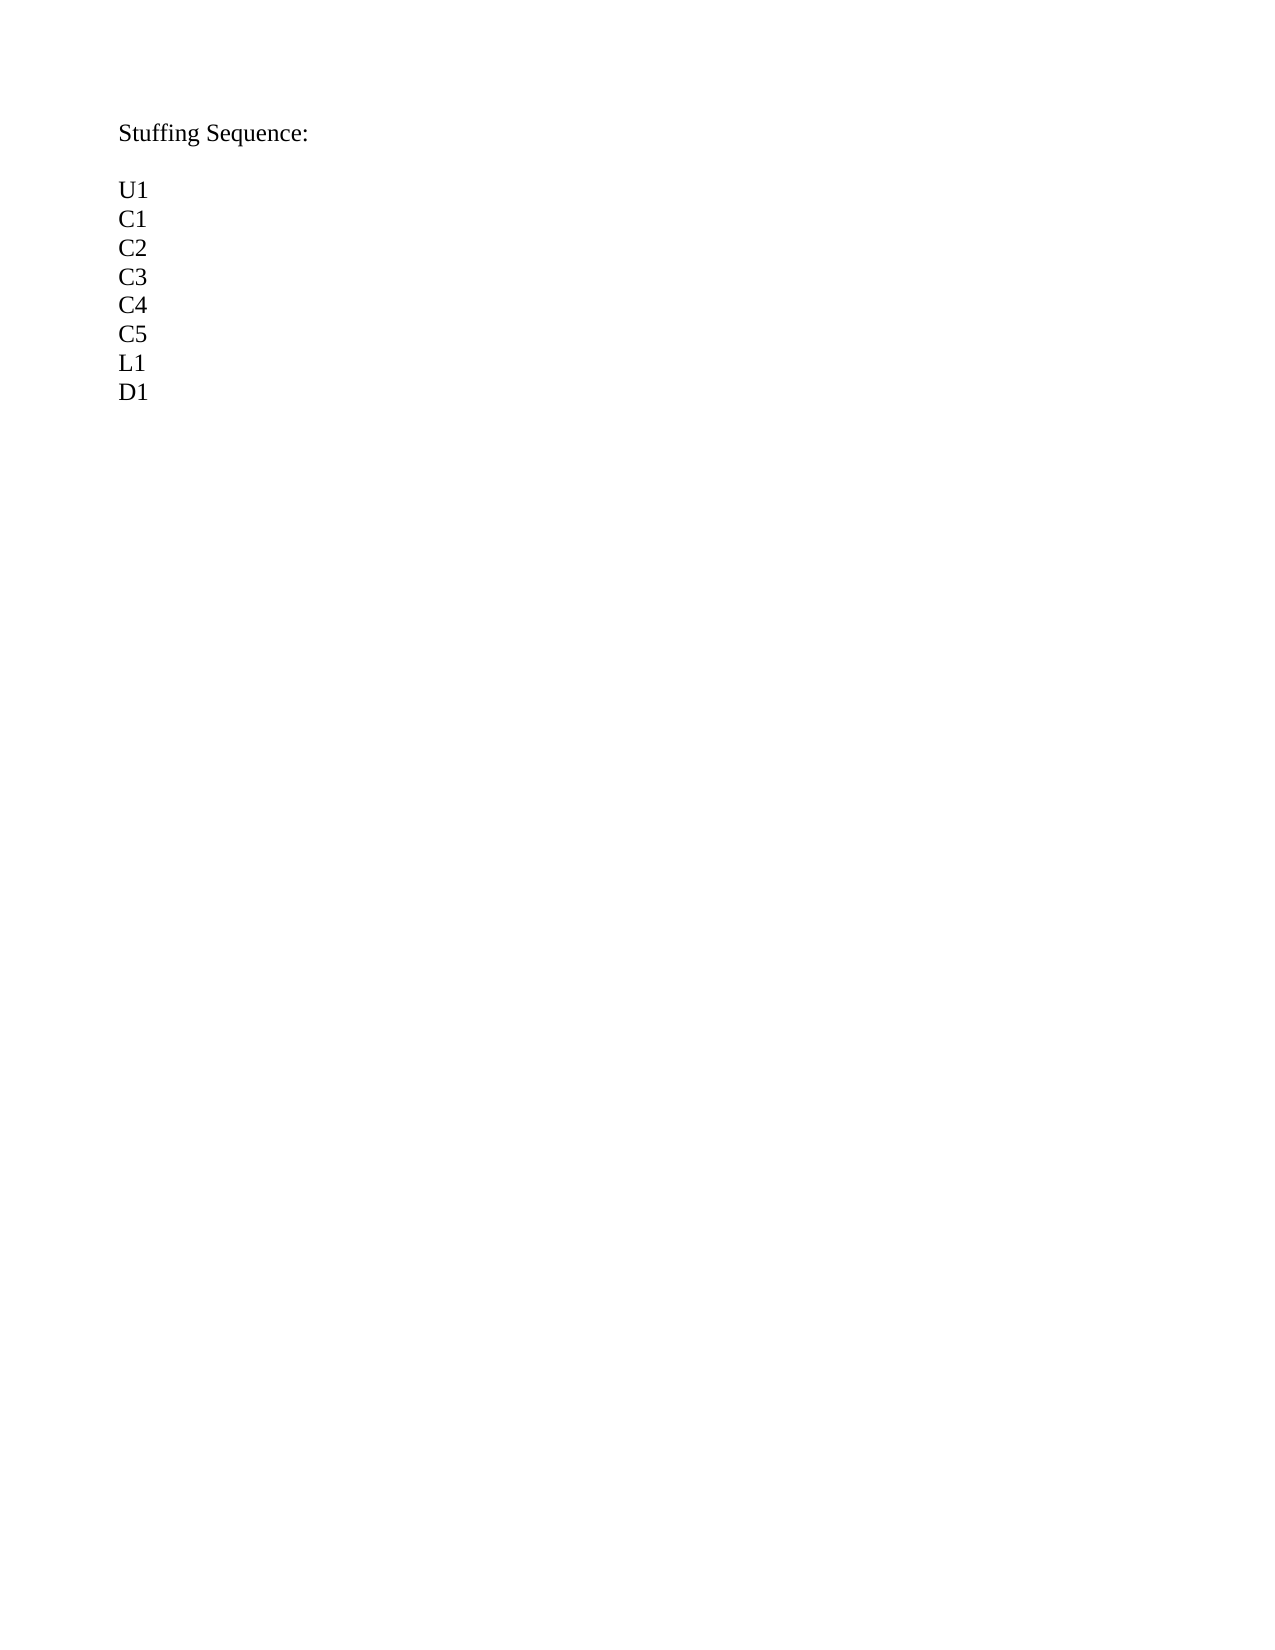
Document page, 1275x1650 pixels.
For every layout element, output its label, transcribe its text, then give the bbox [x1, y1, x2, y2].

text L1 [118, 348, 1157, 377]
text C3 [118, 262, 1157, 291]
text D1 [118, 377, 1157, 406]
text U1 [118, 176, 1157, 204]
text Stuffing Sequence: [118, 118, 1157, 147]
text C5 [118, 319, 1157, 348]
text C1 [118, 204, 1157, 233]
text C2 [118, 233, 1157, 262]
text C4 [118, 291, 1157, 319]
